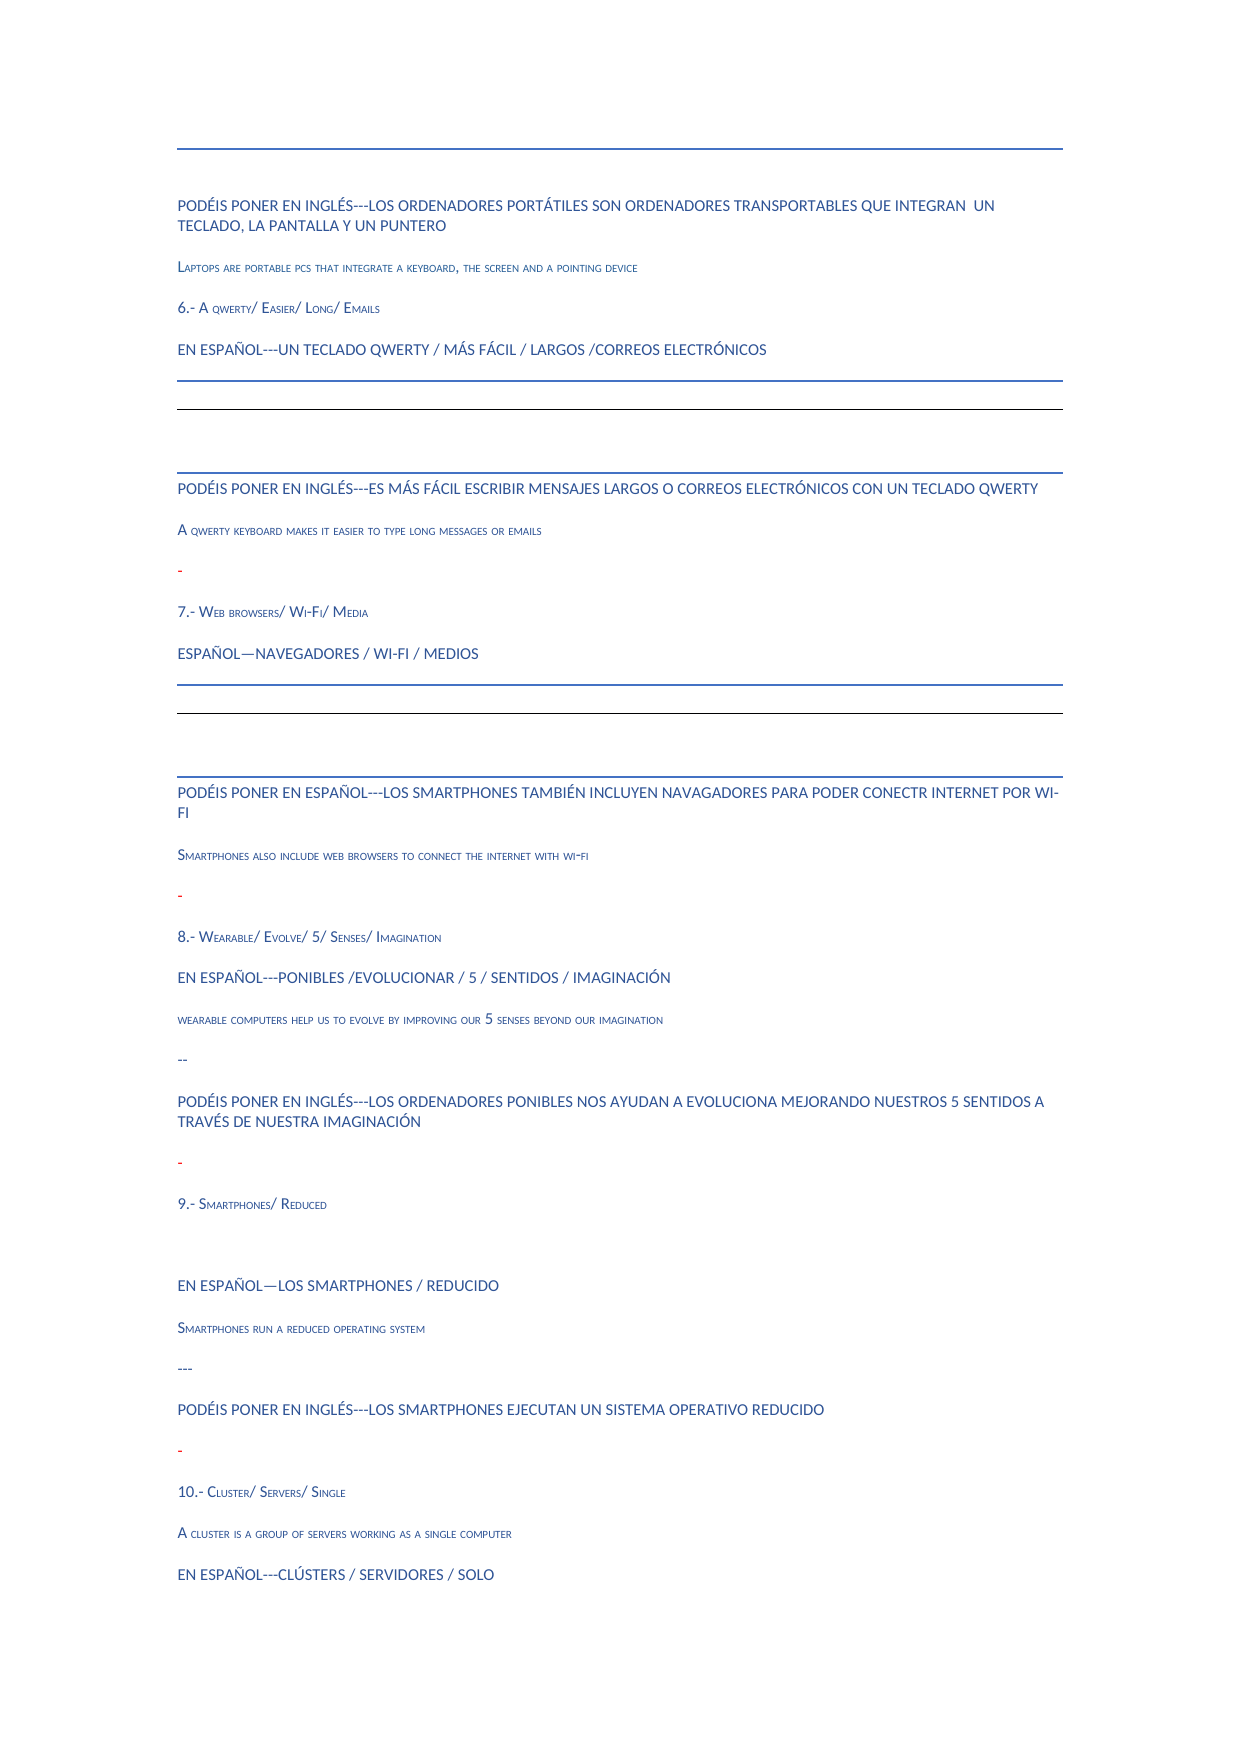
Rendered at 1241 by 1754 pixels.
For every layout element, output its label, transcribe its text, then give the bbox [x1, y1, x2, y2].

text 7.- Web browsers/ Wi-Fi/ Media [177, 596, 1063, 622]
text -- [177, 1043, 1063, 1070]
text EN ESPAÑOL---PONIBLES /EVOLUCIONAR / 5 / SENTIDOS / IMAGINACIÓN [177, 961, 1063, 988]
text 9.- Smartphones/ Reduced [177, 1187, 1063, 1214]
text EN ESPAÑOL—LOS SMARTPHONES / REDUCIDO [177, 1269, 1063, 1296]
text 10.- Cluster/ Servers/ Single [177, 1475, 1063, 1502]
text - [177, 1434, 1063, 1461]
text - [177, 879, 1063, 905]
text PODÉIS PONER EN INGLÉS---LOS ORDENADORES PORTÁTILES SON ORDENADORES TRANSPORTABLES QUE INTEGRAN UN TECLADO, LA PANTALLA Y UN PUNTERO [177, 189, 1063, 236]
text A qwerty keyboard makes it easier to type long messages or emails [177, 513, 1063, 540]
text Smartphones run a reduced operating system [177, 1311, 1063, 1337]
text Laptops are portable pcs that integrate a keyboard, the screen and a pointing device [177, 250, 1063, 277]
text 8.- Wearable/ Evolve/ 5/ Senses/ Imagination [177, 920, 1063, 947]
text PODÉIS PONER EN INGLÉS---LOS SMARTPHONES EJECUTAN UN SISTEMA OPERATIVO REDUCIDO [177, 1393, 1063, 1419]
text PODÉIS PONER EN INGLÉS---LOS ORDENADORES PONIBLES NOS AYUDAN A EVOLUCIONA MEJORANDO NUESTROS 5 SENTIDOS A TRAVÉS DE NUESTRA IMAGINACIÓN [177, 1084, 1063, 1131]
text ESPAÑOL—NAVEGADORES / WI-FI / MEDIOS [177, 637, 1063, 663]
text 6.- A qwerty/ Easier/ Long/ Emails [177, 291, 1063, 318]
text EN ESPAÑOL---UN TECLADO QWERTY / MÁS FÁCIL / LARGOS /CORREOS ELECTRÓNICOS [177, 332, 1063, 359]
text PODÉIS PONER EN ESPAÑOL---LOS SMARTPHONES TAMBIÉN INCLUYEN NAVAGADORES PARA PODER CONECTR INTERNET POR WI-FI [177, 778, 1063, 823]
text wearable computers help us to evolve by improving our 5 senses beyond our imagination [177, 1002, 1063, 1029]
text Smartphones also include web browsers to connect the internet with wi-fi [177, 838, 1063, 864]
text - [177, 554, 1063, 581]
text A cluster is a group of servers working as a single computer [177, 1516, 1063, 1543]
text - [177, 1146, 1063, 1173]
text EN ESPAÑOL---CLÚSTERS / SERVIDORES / SOLO [177, 1557, 1063, 1584]
text --- [177, 1352, 1063, 1378]
text PODÉIS PONER EN INGLÉS---ES MÁS FÁCIL ESCRIBIR MENSAJES LARGOS O CORREOS ELECTRÓNICOS CON UN TECLADO QWERTY [177, 474, 1063, 499]
